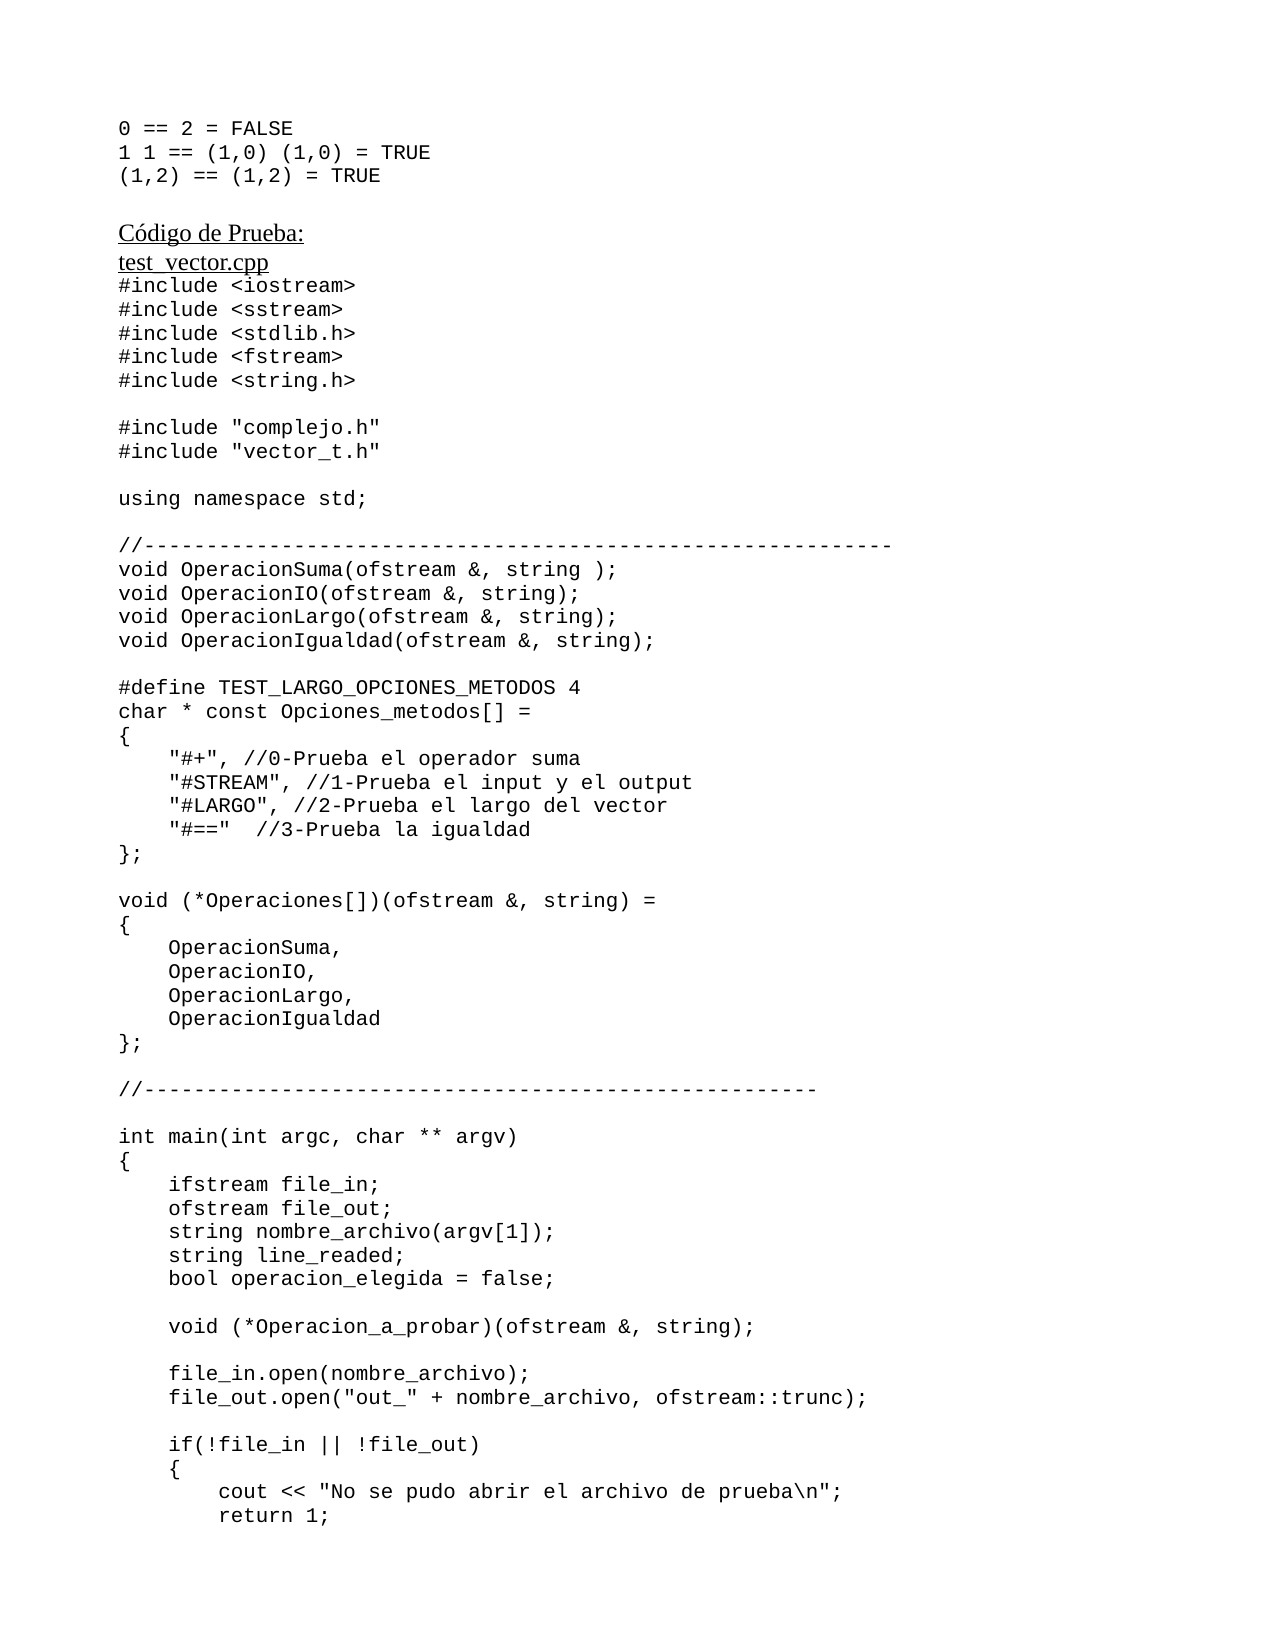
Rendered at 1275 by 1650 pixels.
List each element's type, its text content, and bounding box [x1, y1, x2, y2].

text OperacionLargo, [118, 985, 1157, 1008]
text void (*Operacion_a_probar)(ofstream &, string); [118, 1316, 1157, 1339]
text #include "vector_t.h" [118, 441, 1157, 464]
text char * const Opciones_metodos[] = [118, 701, 1157, 724]
text ifstream file_in; [118, 1174, 1157, 1197]
text OperacionIgualdad [118, 1008, 1157, 1032]
text #include <iostream> [118, 275, 1157, 299]
text void OperacionSuma(ofstream &, string ); [118, 559, 1157, 583]
text cout << "No se pudo abrir el archivo de prueba\n"; [118, 1481, 1157, 1505]
text "#STREAM", //1-Prueba el input y el output [118, 772, 1157, 796]
text }; [118, 843, 1157, 866]
text test_vector.cpp [118, 247, 1157, 275]
text //------------------------------------------------------ [118, 1079, 1157, 1103]
text void (*Operaciones[])(ofstream &, string) = [118, 890, 1157, 914]
text #include <stdlib.h> [118, 323, 1157, 346]
text void OperacionIgualdad(ofstream &, string); [118, 630, 1157, 654]
text #include <fstream> [118, 346, 1157, 370]
text #include "complejo.h" [118, 417, 1157, 441]
text (1,2) == (1,2) = TRUE [118, 165, 1157, 189]
text OperacionSuma, [118, 937, 1157, 961]
text ofstream file_out; [118, 1197, 1157, 1221]
text Código de Prueba: [118, 218, 1157, 247]
text //------------------------------------------------------------ [118, 535, 1157, 559]
text file_in.open(nombre_archivo); [118, 1363, 1157, 1387]
text void OperacionLargo(ofstream &, string); [118, 606, 1157, 630]
text #include <string.h> [118, 370, 1157, 393]
text }; [118, 1032, 1157, 1056]
text { [118, 1150, 1157, 1174]
text OperacionIO, [118, 961, 1157, 985]
text #define TEST_LARGO_OPCIONES_METODOS 4 [118, 677, 1157, 701]
text { [118, 914, 1157, 937]
text using namespace std; [118, 488, 1157, 512]
text bool operacion_elegida = false; [118, 1268, 1157, 1292]
text "#==" //3-Prueba la igualdad [118, 819, 1157, 843]
text string line_readed; [118, 1245, 1157, 1268]
text { [118, 1458, 1157, 1481]
text if(!file_in || !file_out) [118, 1434, 1157, 1458]
text int main(int argc, char ** argv) [118, 1127, 1157, 1150]
text { [118, 724, 1157, 748]
text string nombre_archivo(argv[1]); [118, 1221, 1157, 1245]
text 1 1 == (1,0) (1,0) = TRUE [118, 142, 1157, 165]
text file_out.open("out_" + nombre_archivo, ofstream::trunc); [118, 1387, 1157, 1410]
text return 1; [118, 1505, 1157, 1528]
text 0 == 2 = FALSE [118, 118, 1157, 142]
text void OperacionIO(ofstream &, string); [118, 583, 1157, 606]
text #include <sstream> [118, 299, 1157, 323]
text "#+", //0-Prueba el operador suma [118, 748, 1157, 772]
text "#LARGO", //2-Prueba el largo del vector [118, 796, 1157, 819]
